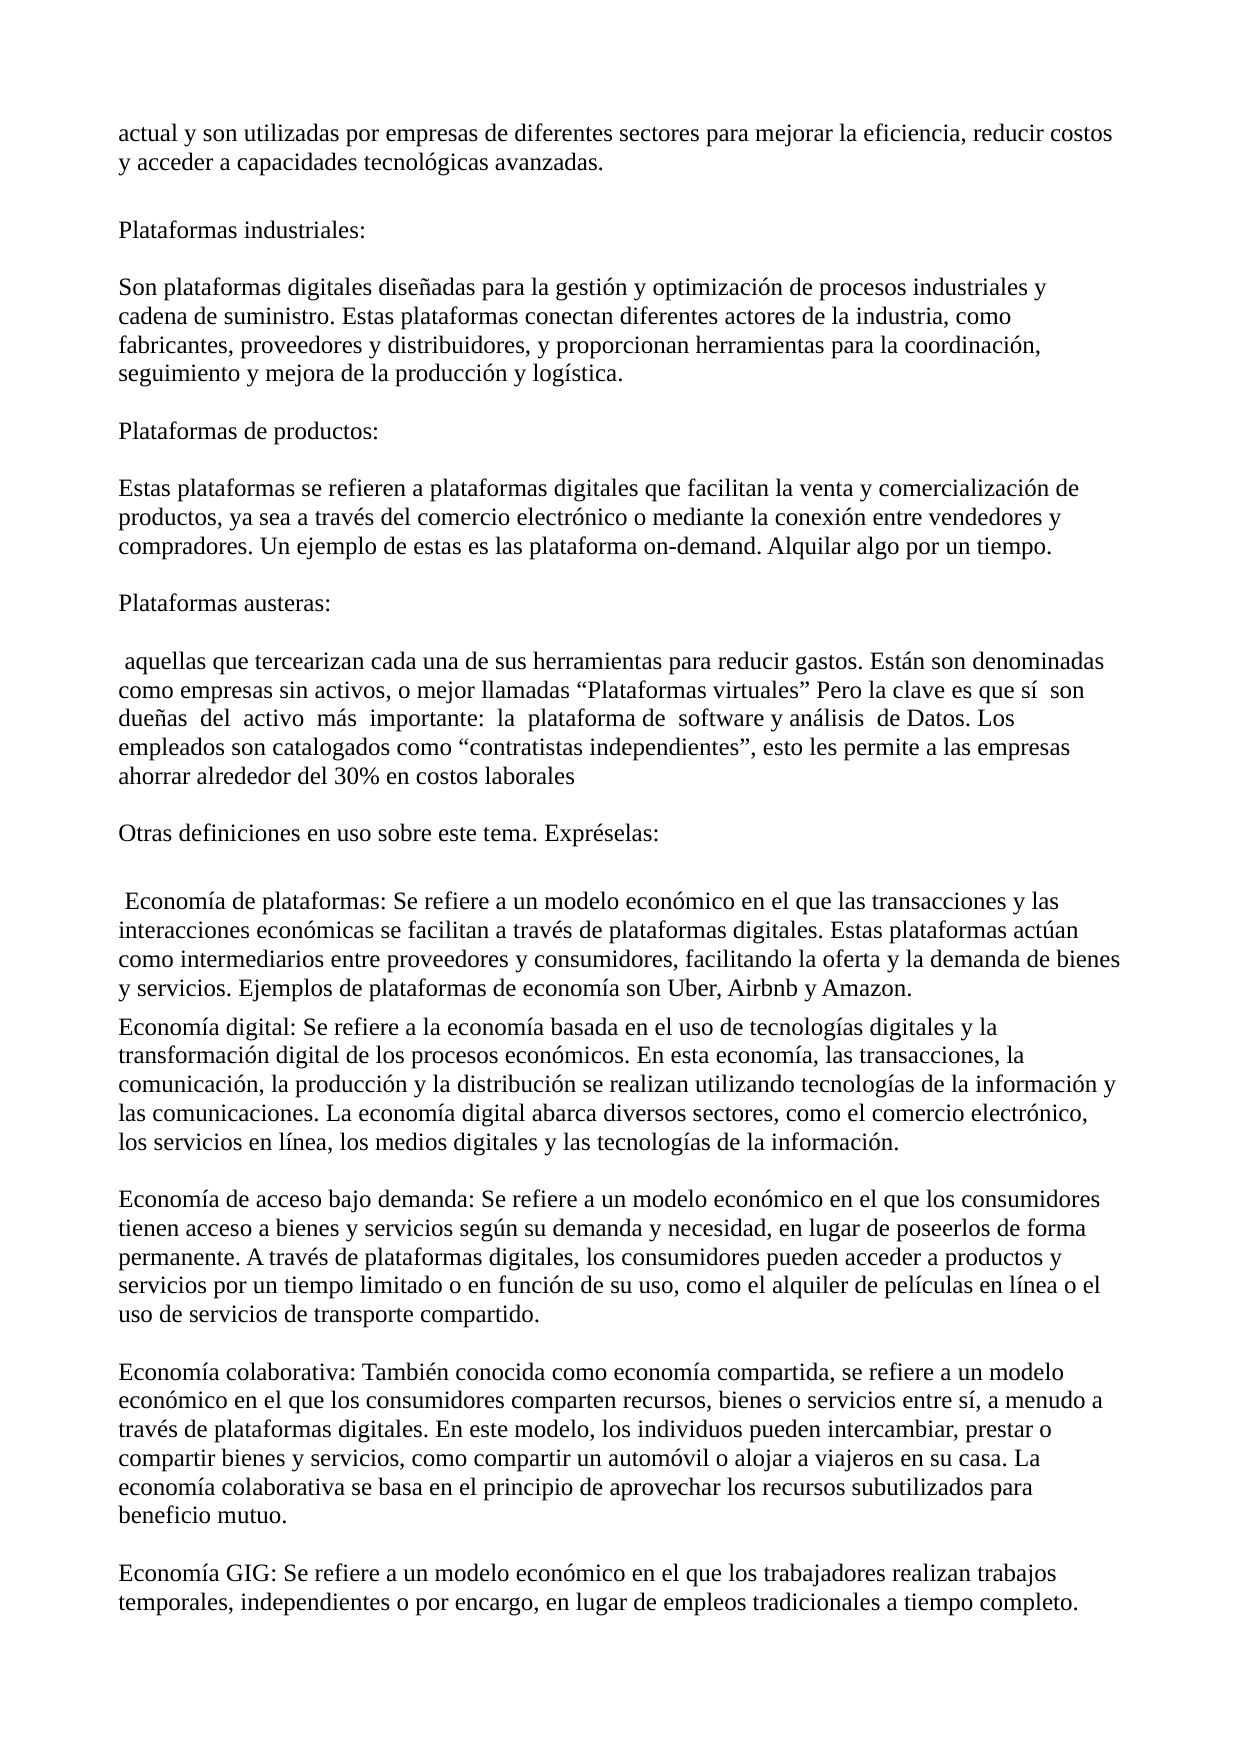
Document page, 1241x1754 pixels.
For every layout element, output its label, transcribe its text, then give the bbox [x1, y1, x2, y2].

text Economía colaborativa: También conocida como economía compartida, se refiere a un modelo económico en el que los consumidores comparten recursos, bienes o servicios entre sí, a menudo a través de plataformas digitales. En este modelo, los individuos pueden intercambiar, prestar o compartir bienes y servicios, como compartir un automóvil o alojar a viajeros en su casa. La economía colaborativa se basa en el principio de aprovechar los recursos subutilizados para beneficio mutuo. [118, 1357, 1122, 1529]
text Plataformas industriales: [118, 215, 1122, 243]
text Economía GIG: Se refiere a un modelo económico en el que los trabajadores realizan trabajos temporales, independientes o por encargo, en lugar de empleos tradicionales a tiempo completo. [118, 1558, 1122, 1616]
text Estas plataformas se refieren a plataformas digitales que facilitan la venta y comercialización de productos, ya sea a través del comercio electrónico o mediante la conexión entre vendedores y compradores. Un ejemplo de estas es las plataforma on-demand. Alquilar algo por un tiempo. [118, 473, 1122, 560]
text Economía digital: Se refiere a la economía basada en el uso de tecnologías digitales y la transformación digital de los procesos económicos. En esta economía, las transacciones, la comunicación, la producción y la distribución se realizan utilizando tecnologías de la información y las comunicaciones. La economía digital abarca diversos sectores, como el comercio electrónico, los servicios en línea, los medios digitales y las tecnologías de la información. [118, 1012, 1122, 1156]
text aquellas que tercearizan cada una de sus herramientas para reducir gastos. Están son denominadas como empresas sin activos, o mejor llamadas “Plataformas virtuales” Pero la clave es que sí son dueñas del activo más importante: la plataforma de software y análisis de Datos. Los empleados son catalogados como “contratistas independientes”, esto les permite a las empresas ahorrar alrededor del 30% en costos laborales [118, 646, 1122, 790]
text Economía de plataformas: Se refiere a un modelo económico en el que las transacciones y las interacciones económicas se facilitan a través de plataformas digitales. Estas plataformas actúan como intermediarios entre proveedores y consumidores, facilitando la oferta y la demanda de bienes y servicios. Ejemplos de plataformas de economía son Uber, Airbnb y Amazon. [118, 886, 1122, 1001]
text Plataformas austeras: [118, 588, 1122, 617]
text actual y son utilizadas por empresas de diferentes sectores para mejorar la eficiencia, reducir costos y acceder a capacidades tecnológicas avanzadas. [118, 118, 1122, 176]
text Economía de acceso bajo demanda: Se refiere a un modelo económico en el que los consumidores tienen acceso a bienes y servicios según su demanda y necesidad, en lugar de poseerlos de forma permanente. A través de plataformas digitales, los consumidores pueden acceder a productos y servicios por un tiempo limitado o en función de su uso, como el alquiler de películas en línea o el uso de servicios de transporte compartido. [118, 1184, 1122, 1328]
text Plataformas de productos: [118, 416, 1122, 445]
text Otras definiciones en uso sobre este tema. Expréselas: [118, 818, 1122, 847]
text Son plataformas digitales diseñadas para la gestión y optimización de procesos industriales y cadena de suministro. Estas plataformas conectan diferentes actores de la industria, como fabricantes, proveedores y distribuidores, y proporcionan herramientas para la coordinación, seguimiento y mejora de la producción y logística. [118, 272, 1122, 387]
